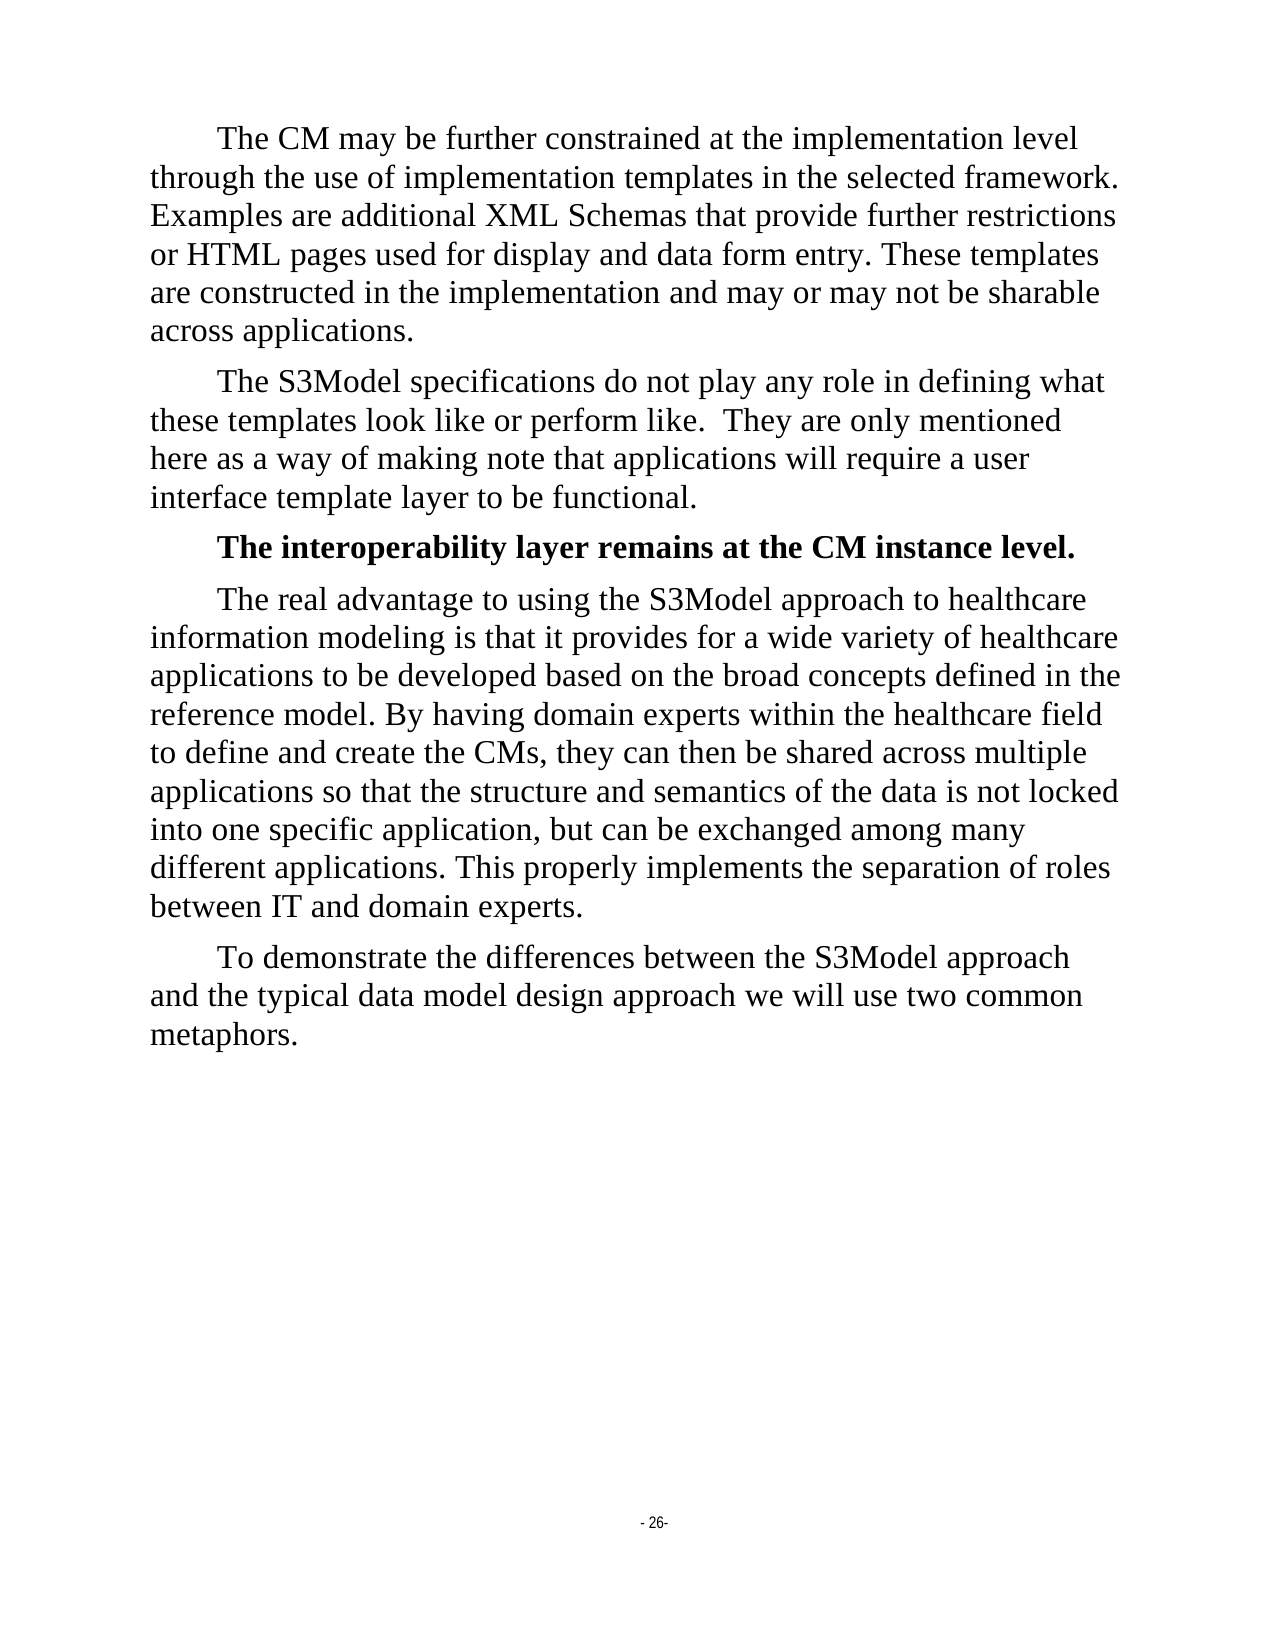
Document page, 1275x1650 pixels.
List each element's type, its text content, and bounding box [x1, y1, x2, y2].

text The CM may be further constrained at the implementation level through the use of implementation templates in the selected framework. Examples are additional XML Schemas that provide further restrictions or HTML pages used for display and data form entry. These templates are constructed in the implementation and may or may not be sharable across applications. [150, 118, 1125, 349]
text The S3Model specifications do not play any role in defining what these templates look like or perform like. They are only mentioned here as a way of making note that applications will require a user interface template layer to be functional. [150, 361, 1125, 515]
text The real advantage to using the S3Model approach to healthcare information modeling is that it provides for a wide variety of healthcare applications to be developed based on the broad concepts defined in the reference model. By having domain experts within the healthcare field to define and create the CMs, they can then be shared across multiple applications so that the structure and semantics of the data is not locked into one specific application, but can be exchanged among many different applications. This properly implements the separation of roles between IT and domain experts. [150, 578, 1125, 924]
text To demonstrate the differences between the S3Model approach and the typical data model design approach we will use two common metaphors. [150, 937, 1125, 1052]
text The interoperability layer remains at the CM instance level. [150, 527, 1125, 566]
